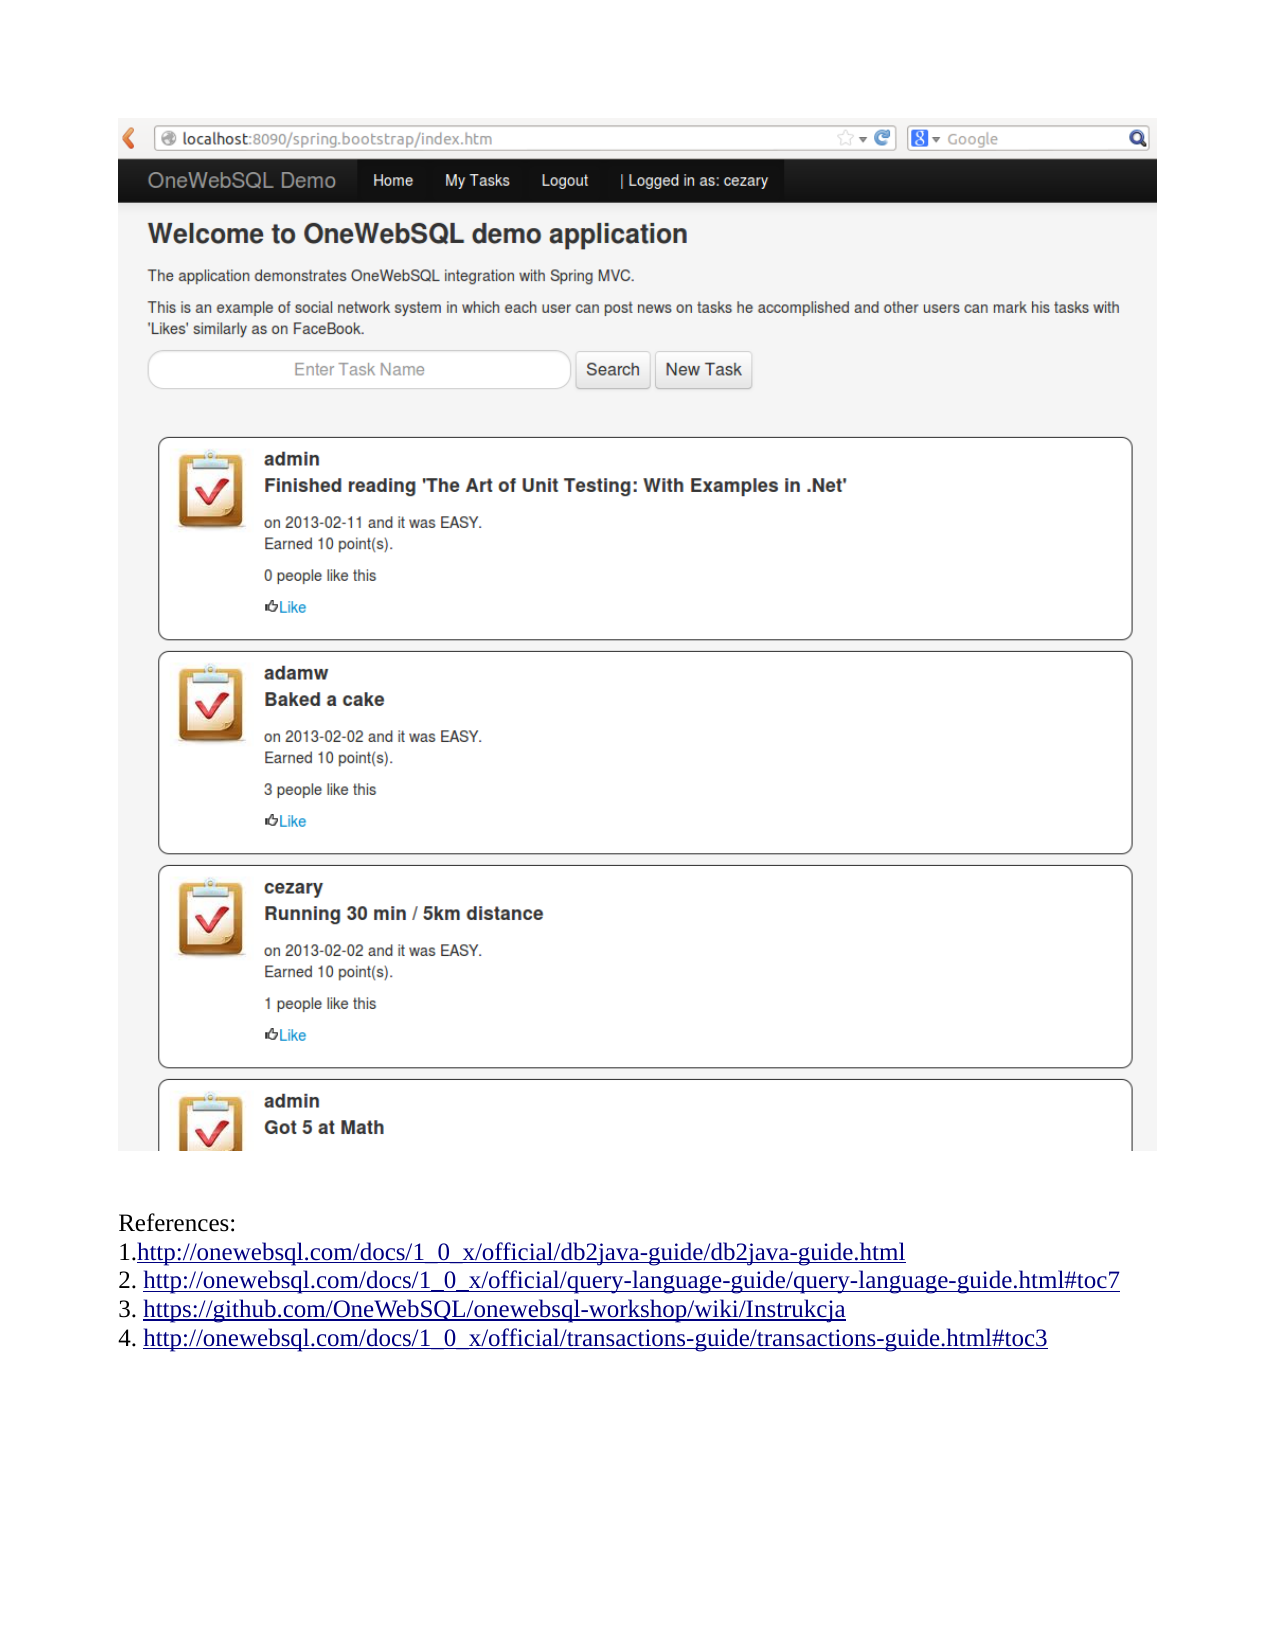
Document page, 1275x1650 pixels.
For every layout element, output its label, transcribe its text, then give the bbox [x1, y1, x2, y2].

text 4. http://onewebsql.com/docs/1_0_x/official/transactions-guide/transactions-guide.html#toc3 [118, 1323, 1157, 1352]
text 1.http://onewebsql.com/docs/1_0_x/official/db2java-guide/db2java-guide.html [118, 1237, 1157, 1266]
picture [118, 118, 1157, 1151]
text 3. https://github.com/OneWebSQL/onewebsql-workshop/wiki/Instrukcja [118, 1294, 1157, 1323]
text 2. http://onewebsql.com/docs/1_0_x/official/query-language-guide/query-language-guide.html#toc7 [118, 1266, 1157, 1294]
text References: [118, 1208, 1157, 1237]
